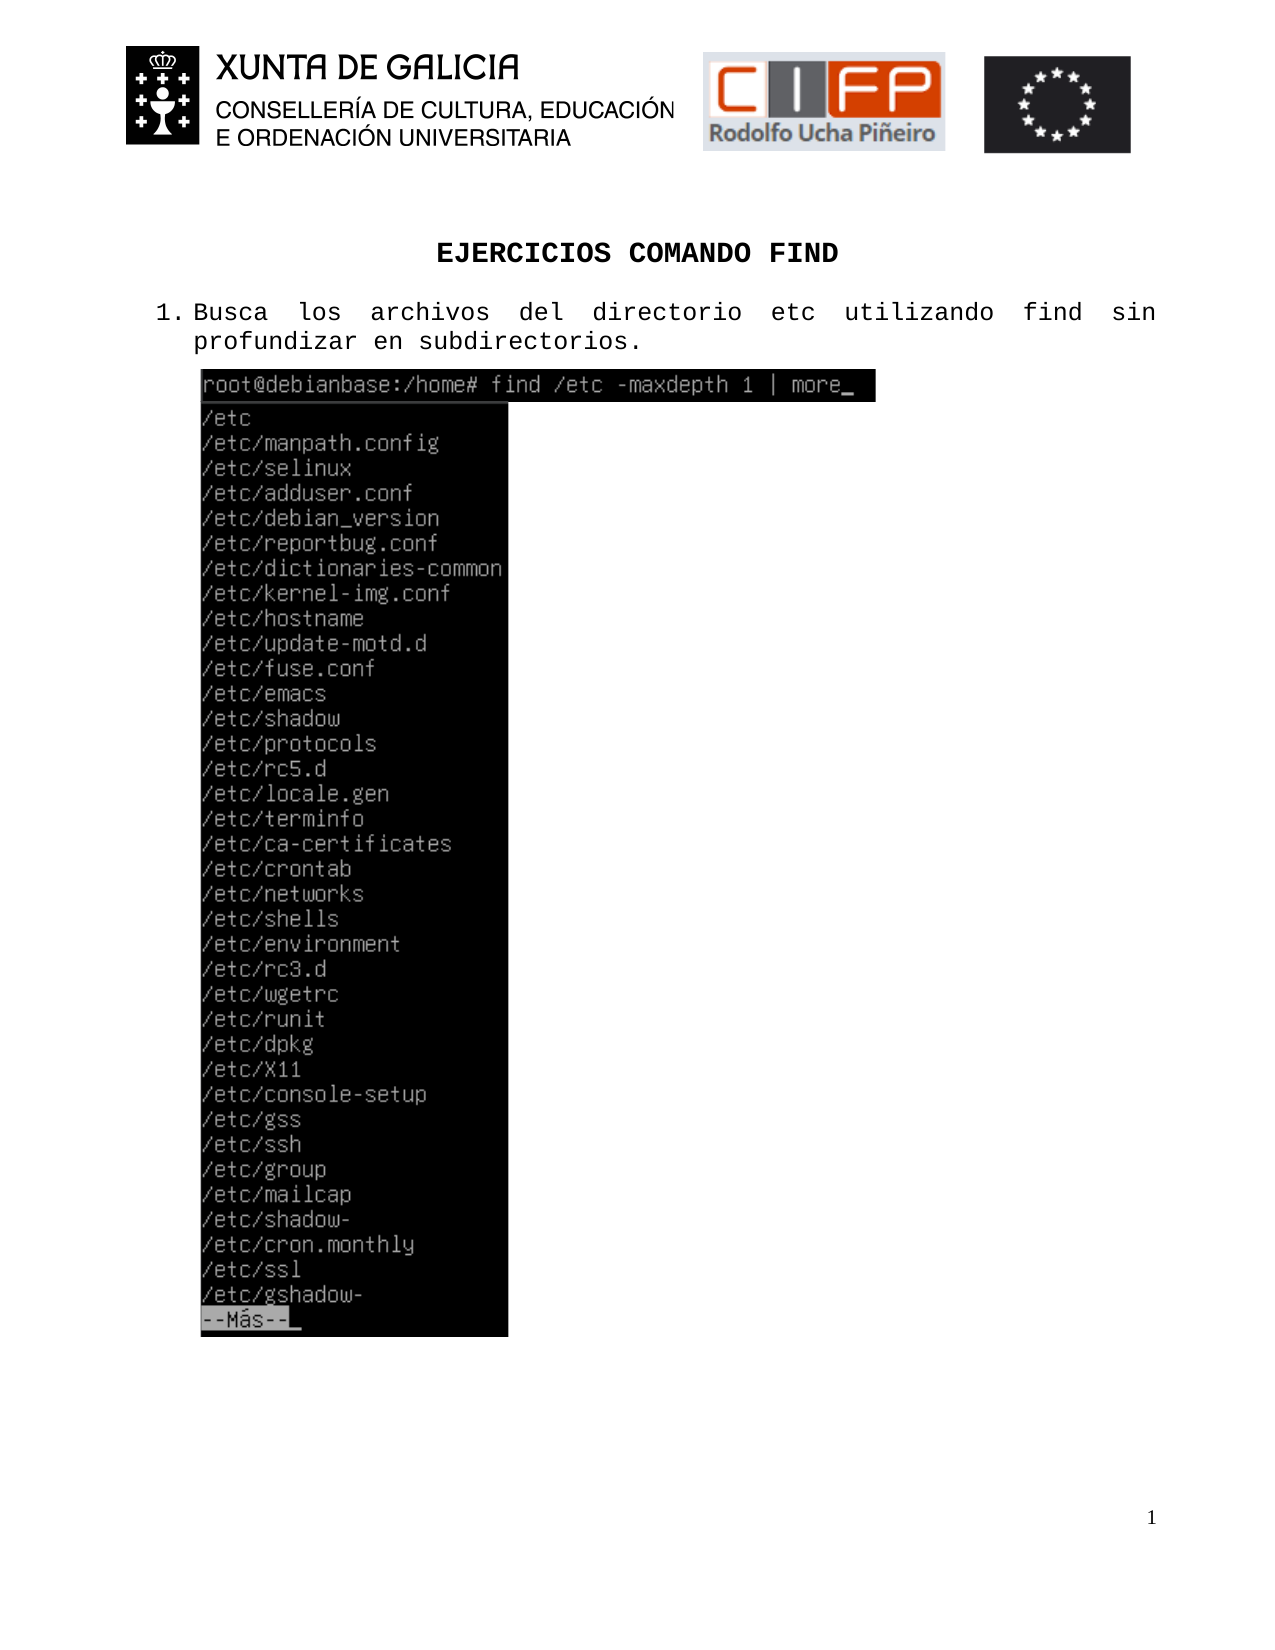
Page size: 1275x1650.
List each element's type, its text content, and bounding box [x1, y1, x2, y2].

picture [703, 52, 946, 151]
picture [200, 369, 876, 1337]
picture [126, 46, 674, 146]
text EJERCICIOS COMANDO FIND [118, 238, 1157, 271]
list Busca los archivos del directorio etc utilizando find sin profundizar en subdirectorios. [156, 300, 1157, 357]
picture [983, 55, 1134, 155]
